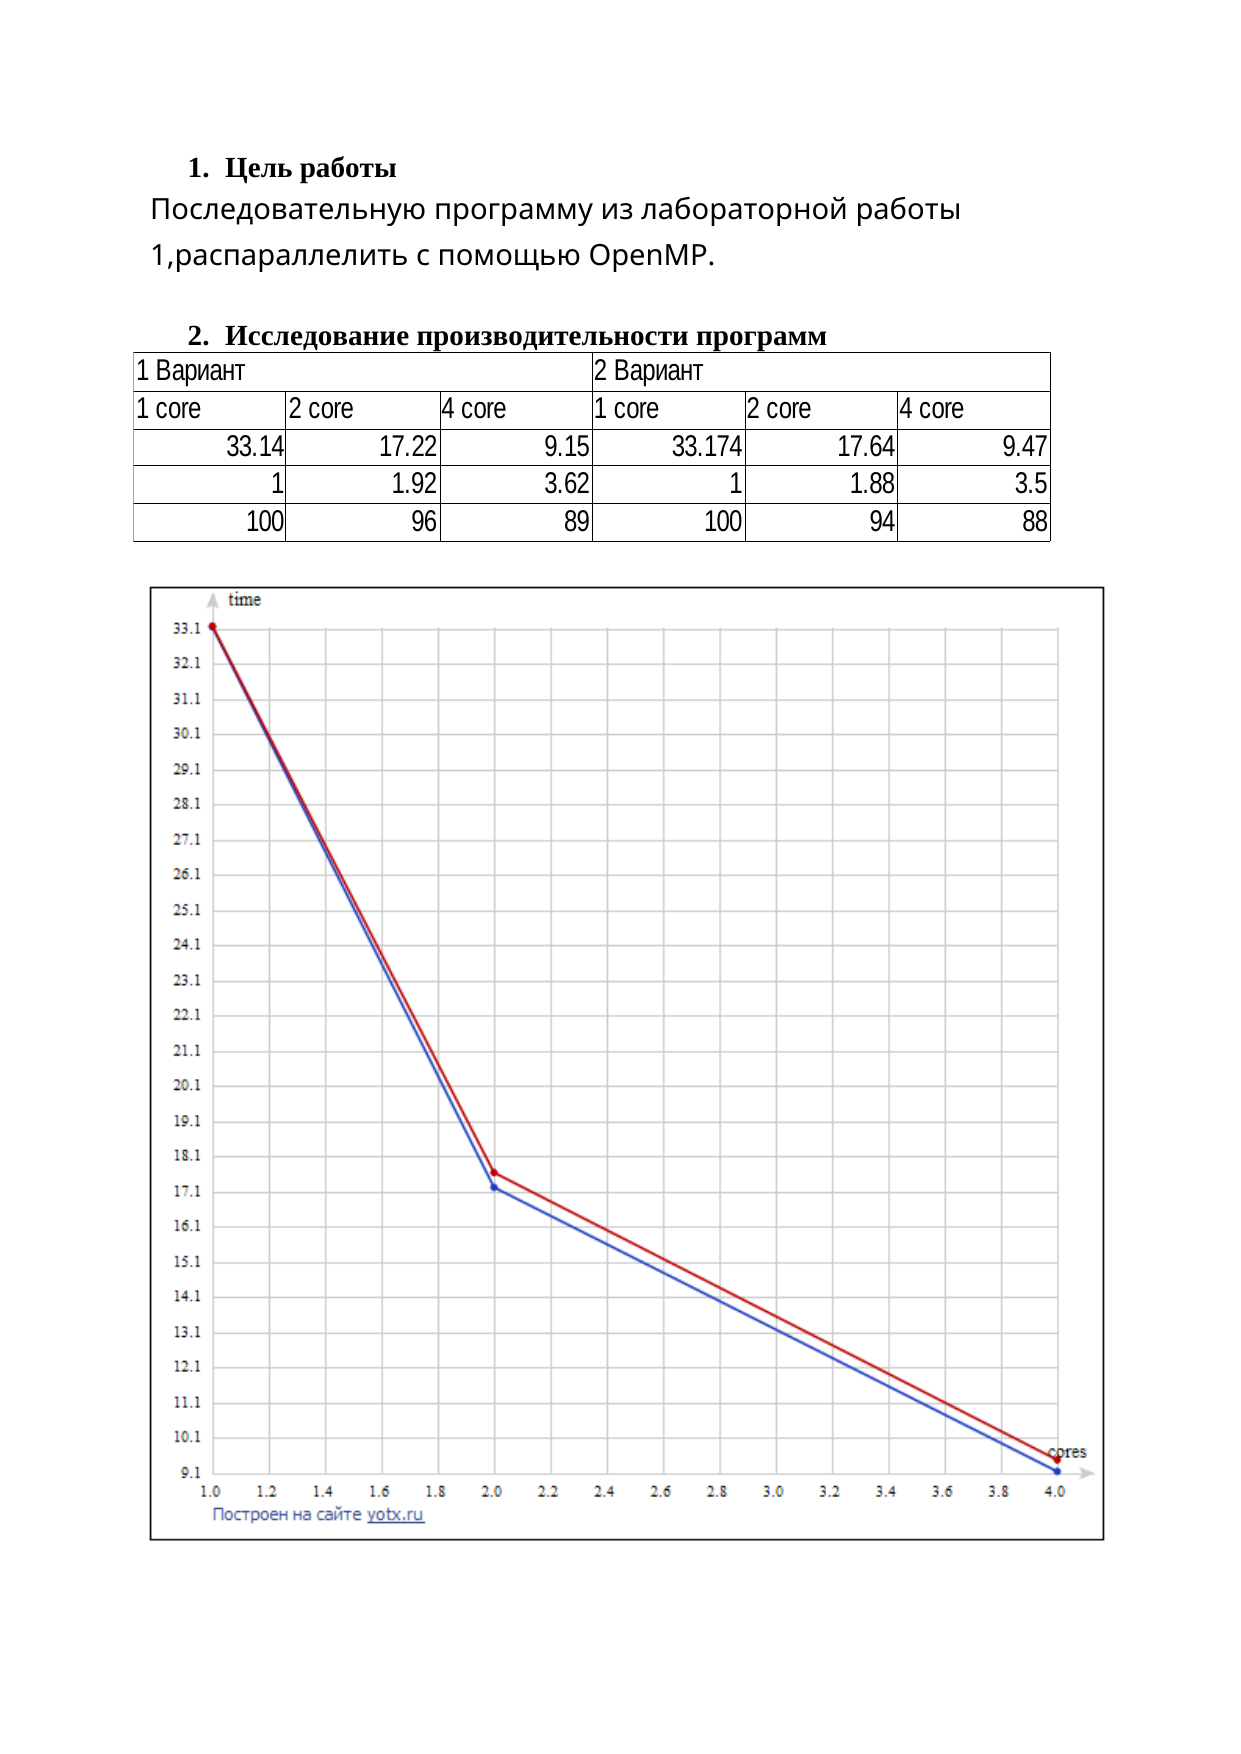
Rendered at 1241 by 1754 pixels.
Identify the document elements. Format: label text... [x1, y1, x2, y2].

list Исследование производительности программ [187, 318, 1168, 352]
picture [136, 573, 1117, 1558]
list Цель работы [187, 150, 1168, 183]
text Последовательную программу из лабораторной работы 1,распараллелить с помощью OpenMP. [150, 188, 1168, 274]
